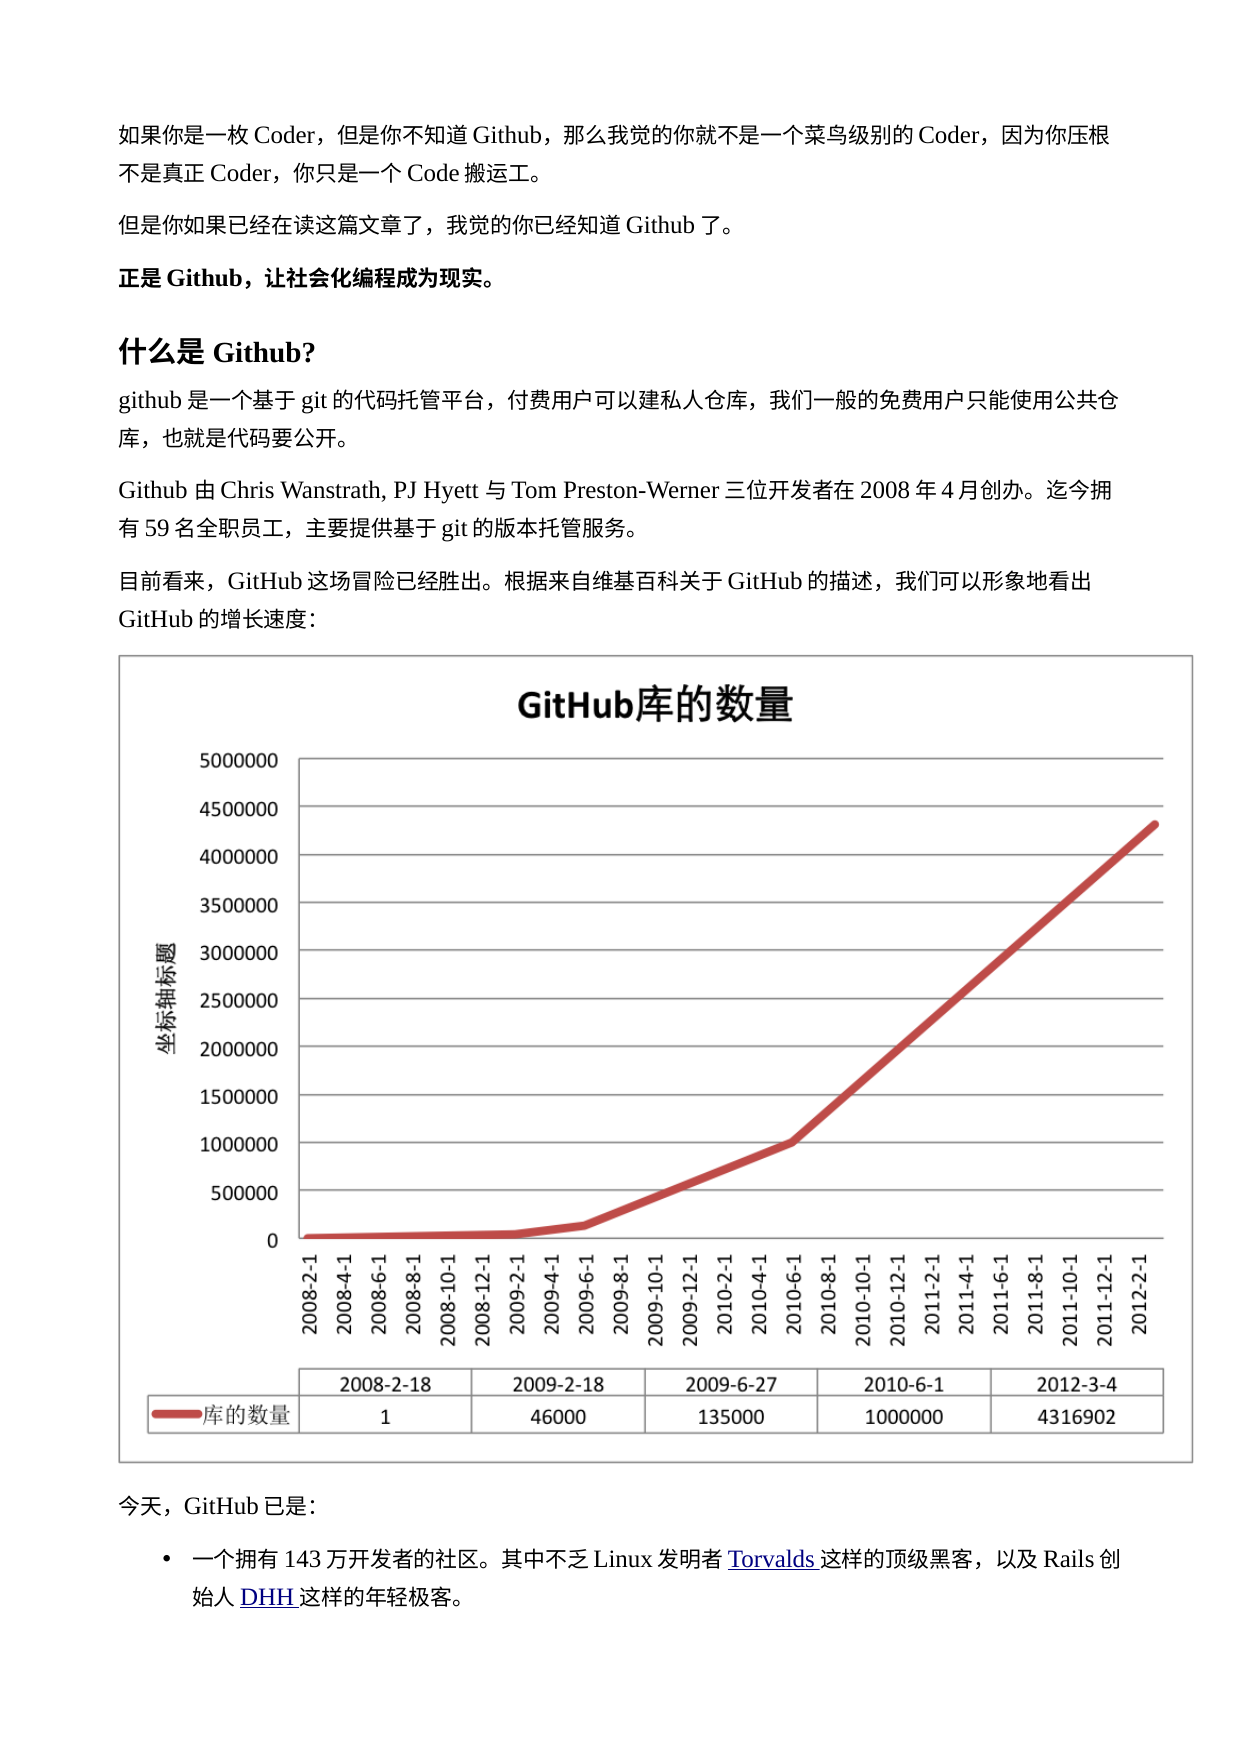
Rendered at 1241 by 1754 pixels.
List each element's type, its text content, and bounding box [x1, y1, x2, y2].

text Github 由Chris Wanstrath, PJ Hyett 与Tom Preston-Werner三位开发者在2008年4月创办。迄今拥有59名全职员工，主要提供基于git的版本托管服务。 [118, 473, 1122, 543]
subtitle 什么是 Github? [118, 328, 1122, 370]
text 但是你如果已经在读这篇文章了，我觉的你已经知道Github了。 [118, 208, 1122, 240]
picture [118, 654, 1194, 1464]
text 目前看来，GitHub这场冒险已经胜出。根据来自维基百科关于GitHub的描述，我们可以形象地看出GitHub的增长速度： [118, 564, 1122, 633]
list 一个拥有143万开发者的社区。其中不乏Linux发明者Torvalds这样的顶级黑客，以及Rails创始人DHH这样的年轻极客。 [162, 1542, 1122, 1611]
text 如果你是一枚Coder，但是你不知道Github，那么我觉的你就不是一个菜鸟级别的Coder，因为你压根不是真正Coder，你只是一个Code搬运工。 [118, 118, 1122, 188]
text 今天，GitHub已是： [118, 1489, 1122, 1521]
text github是一个基于git的代码托管平台，付费用户可以建私人仓库，我们一般的免费用户只能使用公共仓库，也就是代码要公开。 [118, 383, 1122, 452]
text 正是Github，让社会化编程成为现实。 [118, 261, 1122, 293]
